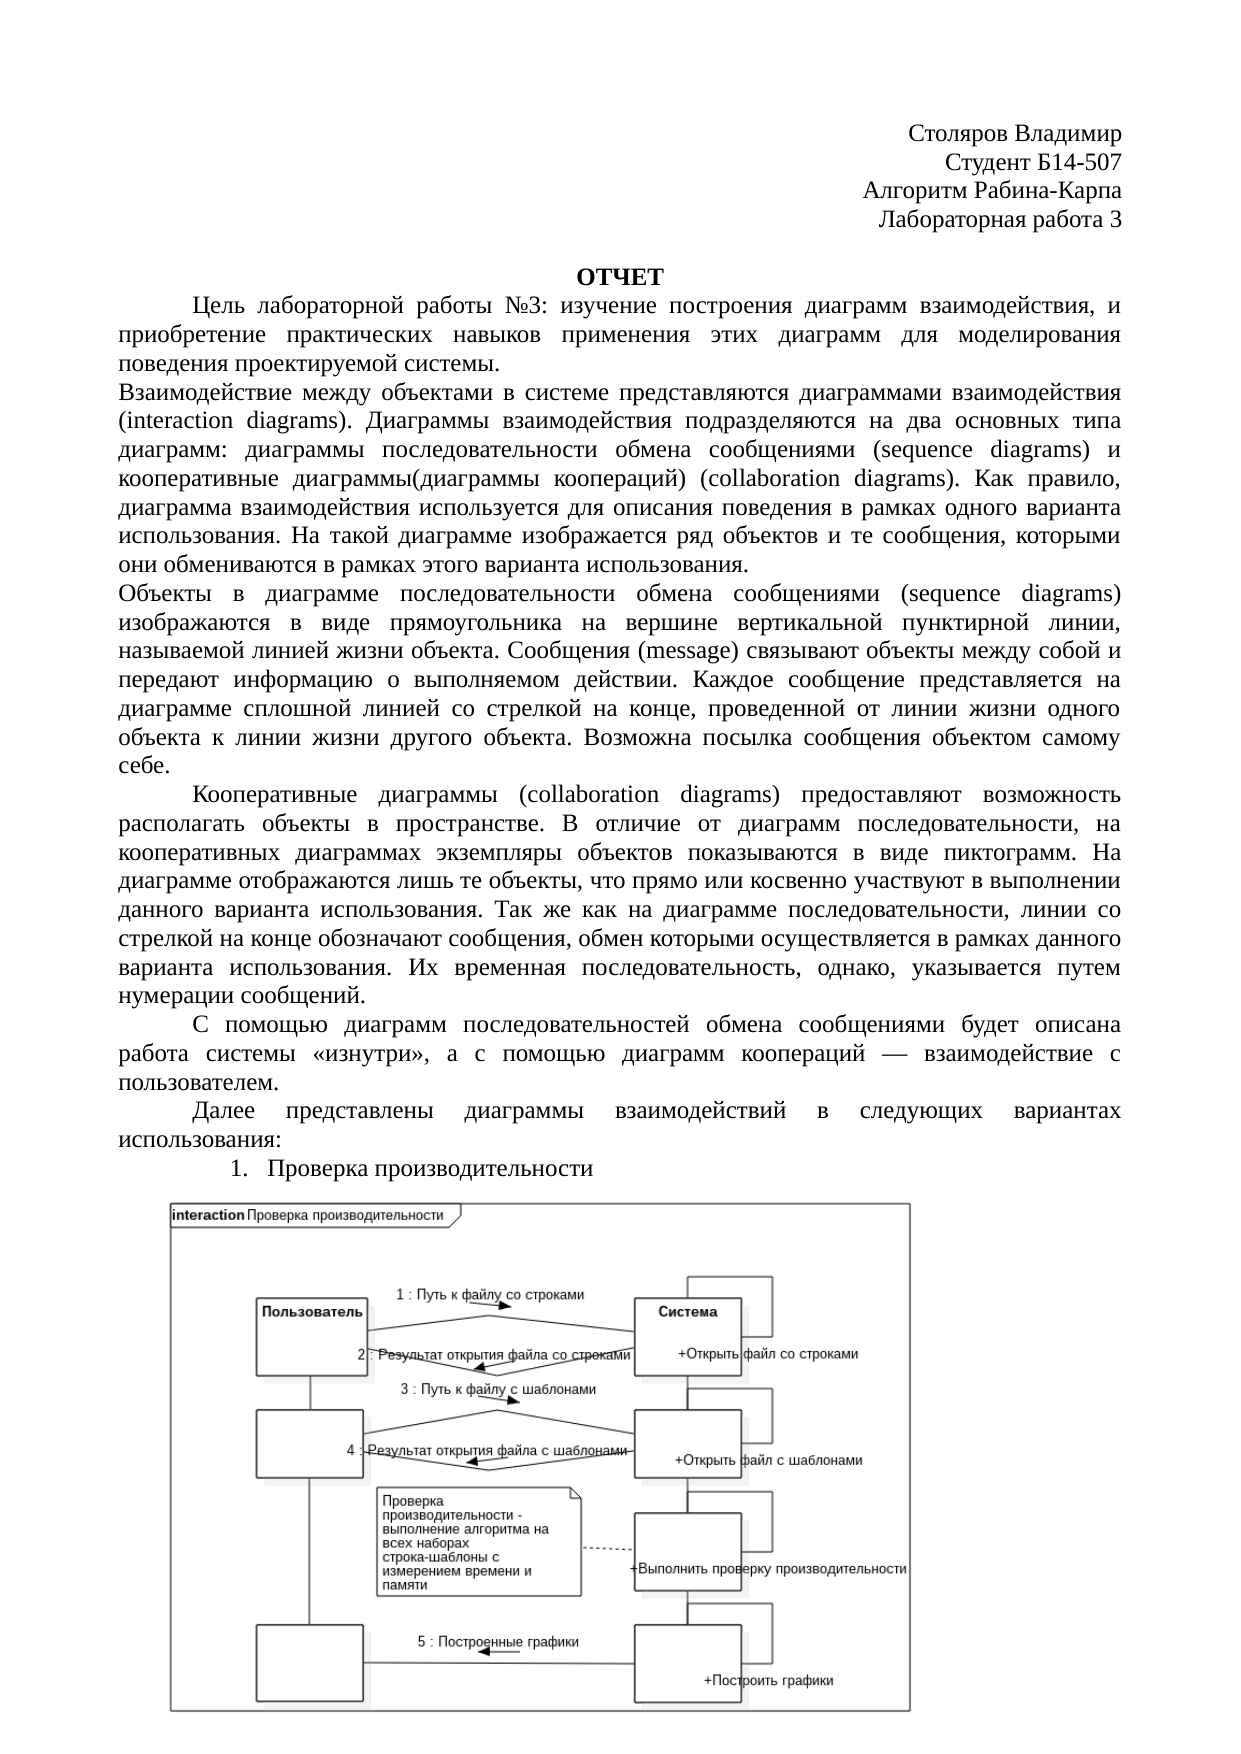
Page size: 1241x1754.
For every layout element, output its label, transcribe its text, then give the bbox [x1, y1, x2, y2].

text Цель лабораторной работы №3: изучение построения диаграмм взаимодействия, и приобретение практических навыков применения этих диаграмм для моделирования поведения проектируемой системы. [118, 291, 1122, 377]
text С помощью диаграмм последовательностей обмена сообщениями будет описана работа системы «изнутри», а с помощью диаграмм коопераций — взаимодействие с пользователем. [118, 1009, 1122, 1096]
text Далее представлены диаграммы взаимодействий в следующих вариантах использования: [118, 1096, 1122, 1153]
text Студент Б14-507 [118, 147, 1122, 176]
text Объекты в диаграмме последовательности обмена сообщениями (sequence diagrams) изображаются в виде прямоугольника на вершине вертикальной пунктирной линии, называемой линией жизни объекта. Сообщения (message) связывают объекты между собой и передают информацию о выполняемом действии. Каждое сообщение представляется на диаграмме сплошной линией со стрелкой на конце, проведенной от линии жизни одного объекта к линии жизни другого объекта. Возможна посылка сообщения объектом самому себе. [118, 578, 1122, 779]
text Кооперативные диаграммы (collaboration diagrams) предоставляют возможность располагать объекты в пространстве. В отличие от диаграмм последовательности, на кооперативных диаграммах экземпляры объектов показываются в виде пиктограмм. На диаграмме отображаются лишь те объекты, что прямо или косвенно участвуют в выполнении данного варианта использования. Так же как на диаграмме последовательности, линии со стрелкой на конце обозначают сообщения, обмен которыми осуществляется в рамках данного варианта использования. Их временная последовательность, однако, указывается путем нумерации сообщений. [118, 779, 1122, 1009]
list Проверка производительности [229, 1153, 1122, 1182]
text Алгоритм Рабина-Карпа [118, 176, 1122, 204]
text Взаимодействие между объектами в системе представляются диаграммами взаимодействия (interaction diagrams). Диаграммы взаимодействия подразделяются на два основных типа диаграмм: диаграммы последовательности обмена сообщениями (sequence diagrams) и кооперативные диаграммы(диаграммы коопераций) (collaboration diagrams). Как правило, диаграмма взаимодействия используется для описания поведения в рамках одного варианта использования. На такой диаграмме изображается ряд объектов и те сообщения, которыми они обмениваются в рамках этого варианта использования. [118, 377, 1122, 578]
text ОТЧЕТ [118, 262, 1122, 291]
text Лабораторная работа 3 [118, 204, 1122, 233]
text Столяров Владимир [118, 118, 1122, 147]
picture [160, 1194, 953, 1754]
